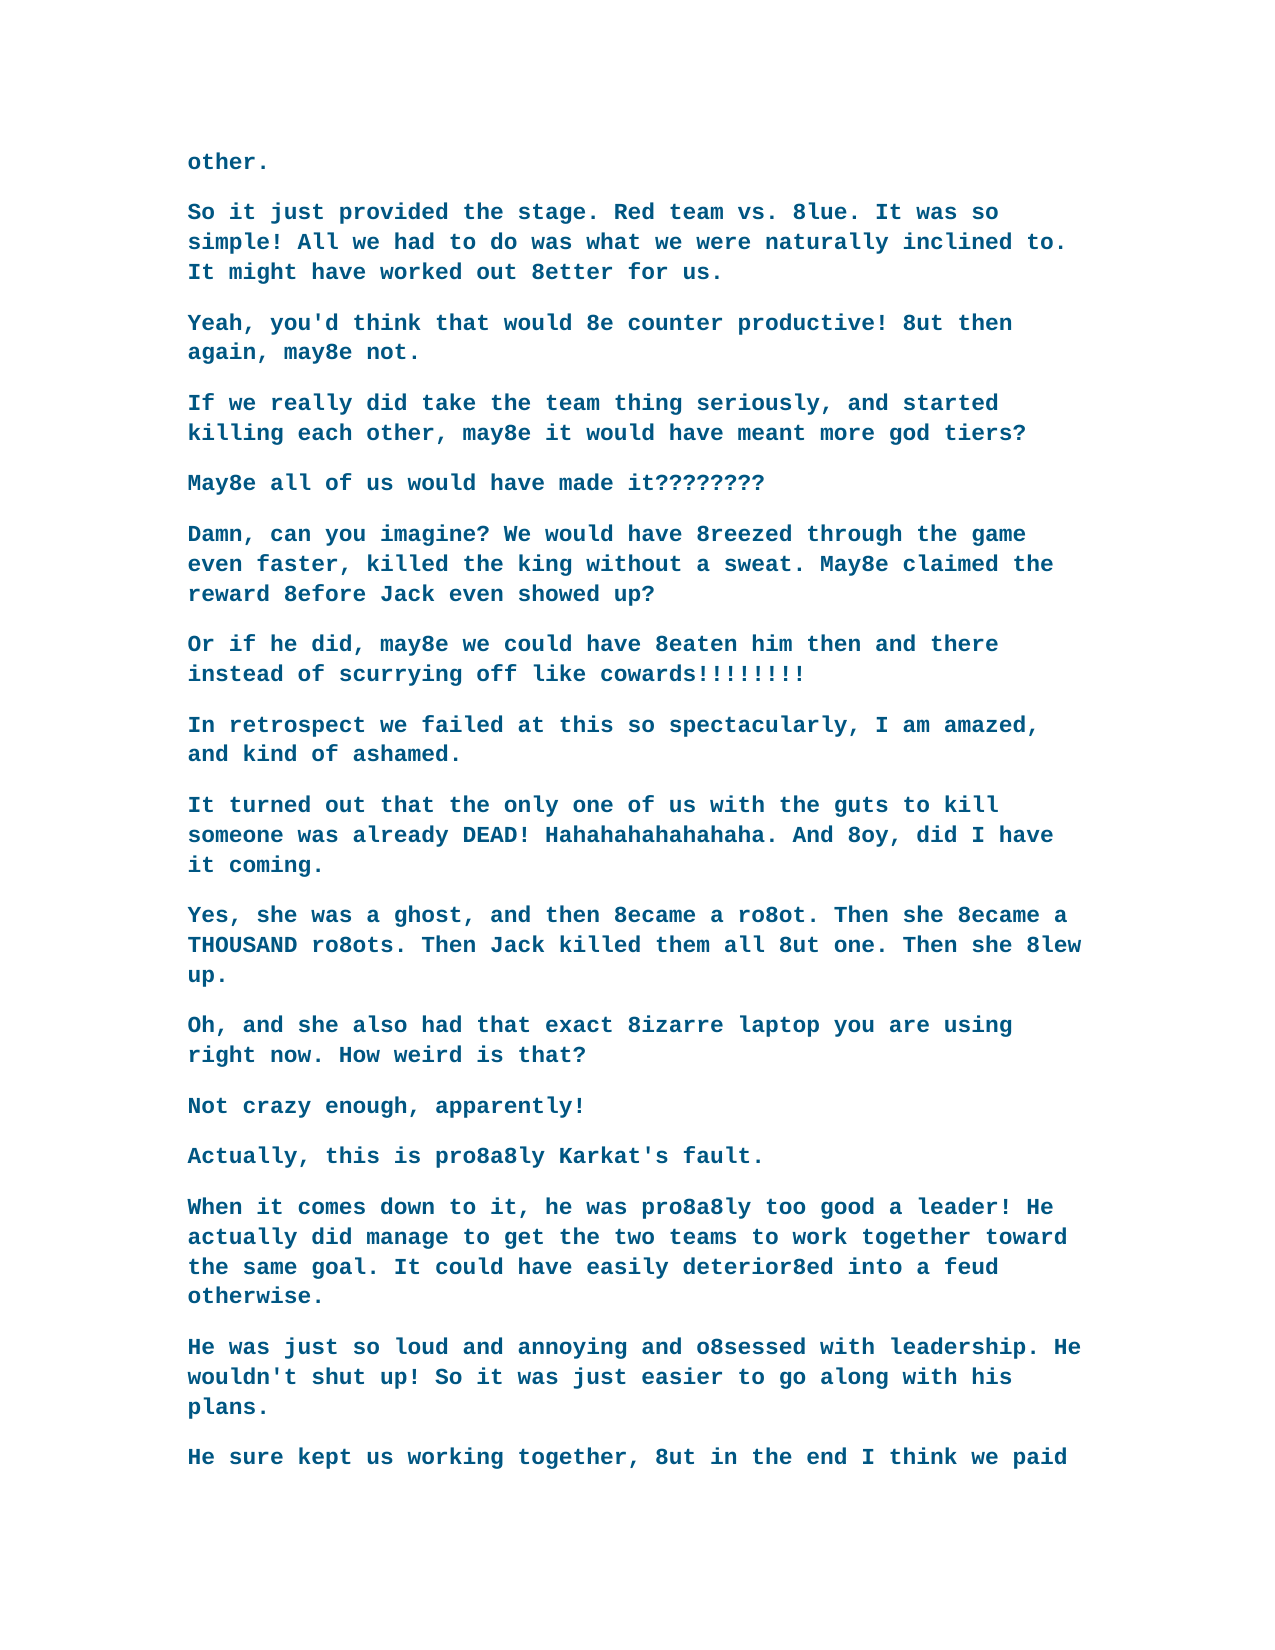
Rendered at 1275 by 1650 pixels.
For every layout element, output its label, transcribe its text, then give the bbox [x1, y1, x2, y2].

text If we really did take the team thing seriously, and started killing each other, may8e it would have meant more god tiers? [187, 391, 1087, 447]
text In retrospect we failed at this so spectacularly, I am amazed, and kind of ashamed. [187, 713, 1087, 769]
text Actually, this is pro8a8ly Karkat's fault. [187, 1145, 1087, 1171]
text May8e all of us would have made it???????? [187, 472, 1087, 498]
text So it just provided the stage. Red team vs. 8lue. It was so simple! All we had to do was what we were naturally inclined to. It might have worked out 8etter for us. [187, 201, 1087, 286]
text Not crazy enough, apparently! [187, 1094, 1087, 1120]
text Oh, and she also had that exact 8izarre laptop you are using right now. How weird is that? [187, 1014, 1087, 1069]
text other. [187, 150, 1087, 176]
text It turned out that the only one of us with the guts to kill someone was already DEAD! Hahahahahahahaha. And 8oy, did I have it coming. [187, 793, 1087, 879]
text He sure kept us working together, 8ut in the end I think we paid [187, 1446, 1087, 1472]
text Yeah, you'd think that would 8e counter productive! 8ut then again, may8e not. [187, 311, 1087, 367]
text He was just so loud and annoying and o8sessed with leadership. He wouldn't shut up! So it was just easier to go along with his plans. [187, 1335, 1087, 1421]
text Damn, can you imagine? We would have 8reezed through the game even faster, killed the king without a sweat. May8e claimed the reward 8efore Jack even showed up? [187, 522, 1087, 608]
text Or if he did, may8e we could have 8eaten him then and there instead of scurrying off like cowards!!!!!!!! [187, 632, 1087, 688]
text When it comes down to it, he was pro8a8ly too good a leader! He actually did manage to get the two teams to work together toward the same goal. It could have easily deterior8ed into a feud otherwise. [187, 1195, 1087, 1311]
text Yes, she was a ghost, and then 8ecame a ro8ot. Then she 8ecame a THOUSAND ro8ots. Then Jack killed them all 8ut one. Then she 8lew up. [187, 903, 1087, 989]
